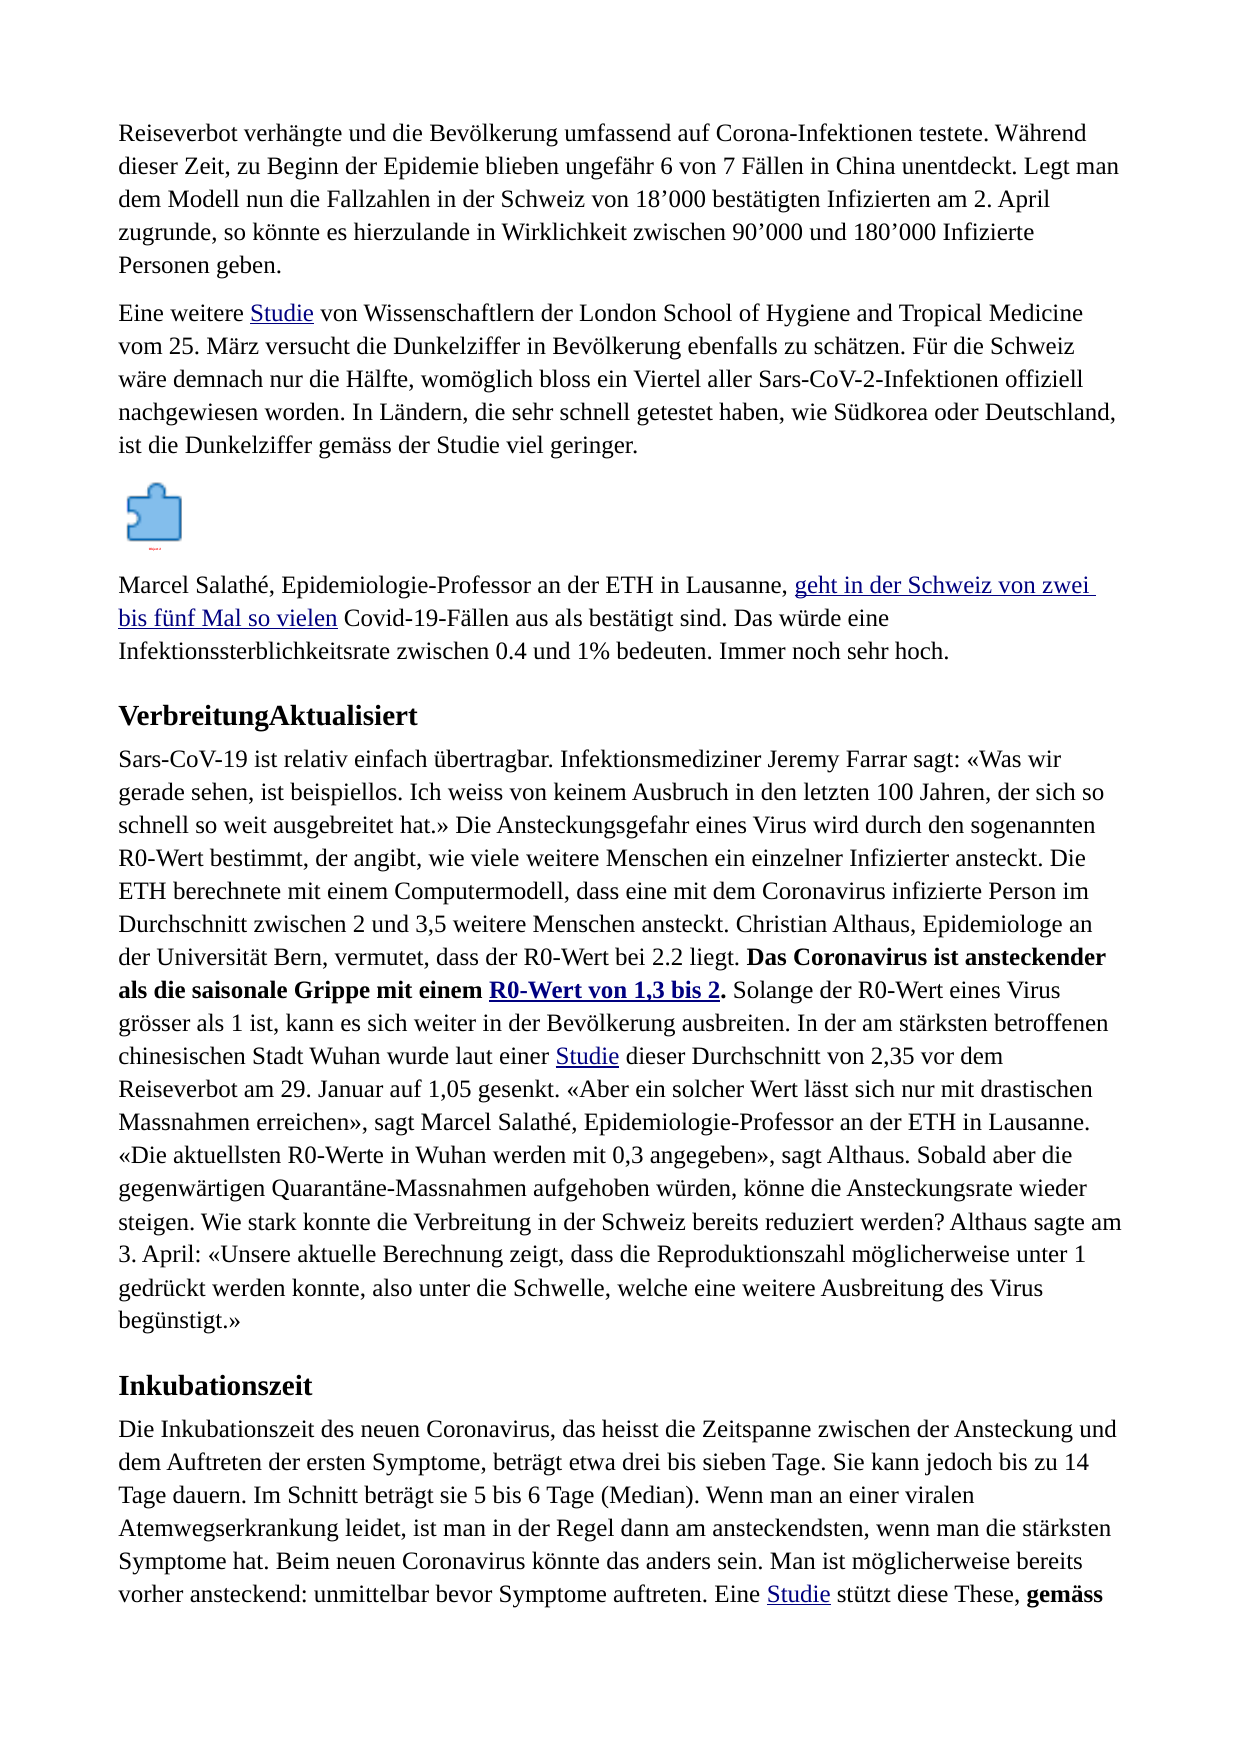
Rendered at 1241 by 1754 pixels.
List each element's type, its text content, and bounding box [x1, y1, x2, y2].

text Reiseverbot verhängte und die Bevölkerung umfassend auf Corona-Infektionen testete. Während dieser Zeit, zu Beginn der Epidemie blieben ungefähr 6 von 7 Fällen in China unentdeckt. Legt man dem Modell nun die Fallzahlen in der Schweiz von 18’000 bestätigten Infizierten am 2. April zugrunde, so könnte es hierzulande in Wirklichkeit zwischen 90’000 und 180’000 Infizierte Personen geben. [118, 118, 1122, 279]
text Sars-CoV-19 ist relativ einfach übertragbar. Infektionsmediziner Jeremy Farrar sagt: «Was wir gerade sehen, ist beispiellos. Ich weiss von keinem Ausbruch in den letzten 100 Jahren, der sich so schnell so weit ausgebreitet hat.» Die Ansteckungsgefahr eines Virus wird durch den sogenannten R0-Wert bestimmt, der angibt, wie viele ­weitere Menschen ein einzelner Infizierter ansteckt. Die ETH berechnete mit einem Computermodell, dass eine mit dem Coronavirus infizierte Person im Durchschnitt zwischen 2 und 3,5 weitere Menschen ansteckt. Christian Althaus, Epidemiologe an der Universität Bern, vermutet, dass der R0-Wert bei 2.2 liegt. Das Coronavirus ist ansteckender als die saisonale Grippe mit einem R0-Wert von 1,3 bis 2. Solange der R0-Wert eines Virus grösser als 1 ist, kann es sich weiter in der Bevölkerung ausbreiten. In der am stärksten betroffenen chinesischen Stadt Wuhan wurde laut einer Studie dieser Durchschnitt von 2,35 vor dem Reiseverbot am 29. Januar auf 1,05 gesenkt. «Aber ein solcher Wert lässt sich nur mit drastischen Massnahmen erreichen», sagt Marcel Salathé, Epidemiologie-Professor an der ETH in Lausanne. «Die aktuellsten R0-Werte in Wuhan werden mit 0,3 angegeben», sagt Althaus. Sobald aber die gegenwärtigen Quarantäne-Massnahmen aufgehoben würden, könne die Ansteckungsrate wieder steigen. Wie stark konnte die Verbreitung in der Schweiz bereits reduziert werden? Althaus sagte am 3. April: «Unsere aktuelle Berechnung zeigt, dass die Reproduktionszahl möglicherweise unter 1 gedrückt werden konnte, also unter die Schwelle, welche eine weitere Ausbreitung des Virus begünstigt.» [118, 744, 1122, 1334]
subtitle VerbreitungAktualisiert [118, 698, 1122, 732]
text Die Inkubationszeit des neuen Coronavirus, das heisst die Zeitspanne zwischen der Ansteckung und dem Auftreten der ersten Symptome, beträgt etwa drei bis sieben Tage. Sie kann jedoch bis zu 14 Tage dauern. Im Schnitt beträgt sie 5 bis 6 Tage (Median). Wenn man an einer viralen Atemwegserkrankung leidet, ist man in der Regel dann am ansteckendsten, wenn man die stärksten Symptome hat. Beim neuen Coronavirus könnte das anders sein. Man ist möglicherweise bereits vorher ansteckend: unmittelbar bevor Symptome auftreten. Eine Studie stützt diese These, gemäss [118, 1414, 1122, 1608]
text Marcel Salathé, Epidemiologie-Professor an der ETH in Lausanne, geht in der Schweiz von zwei bis fünf Mal so vielen Covid-19-Fällen aus als bestätigt sind. Das würde eine Infektionssterblichkeitsrate zwischen 0.4 und 1% bedeuten. Immer noch sehr hoch. [118, 570, 1122, 665]
text Eine weitere Studie von Wissenschaftlern der London School of Hygiene and Tropical Medicine vom 25. März versucht die Dunkelziffer in Bevölkerung ebenfalls zu schätzen. Für die Schweiz wäre demnach nur die Hälfte, womöglich bloss ein Viertel aller Sars-CoV-2-Infektionen offiziell nachgewiesen worden. In Ländern, die sehr schnell getestet haben, wie Südkorea oder Deutschland, ist die Dunkelziffer gemäss der Studie viel geringer. [118, 298, 1122, 459]
subtitle Inkubationszeit [118, 1368, 1122, 1401]
